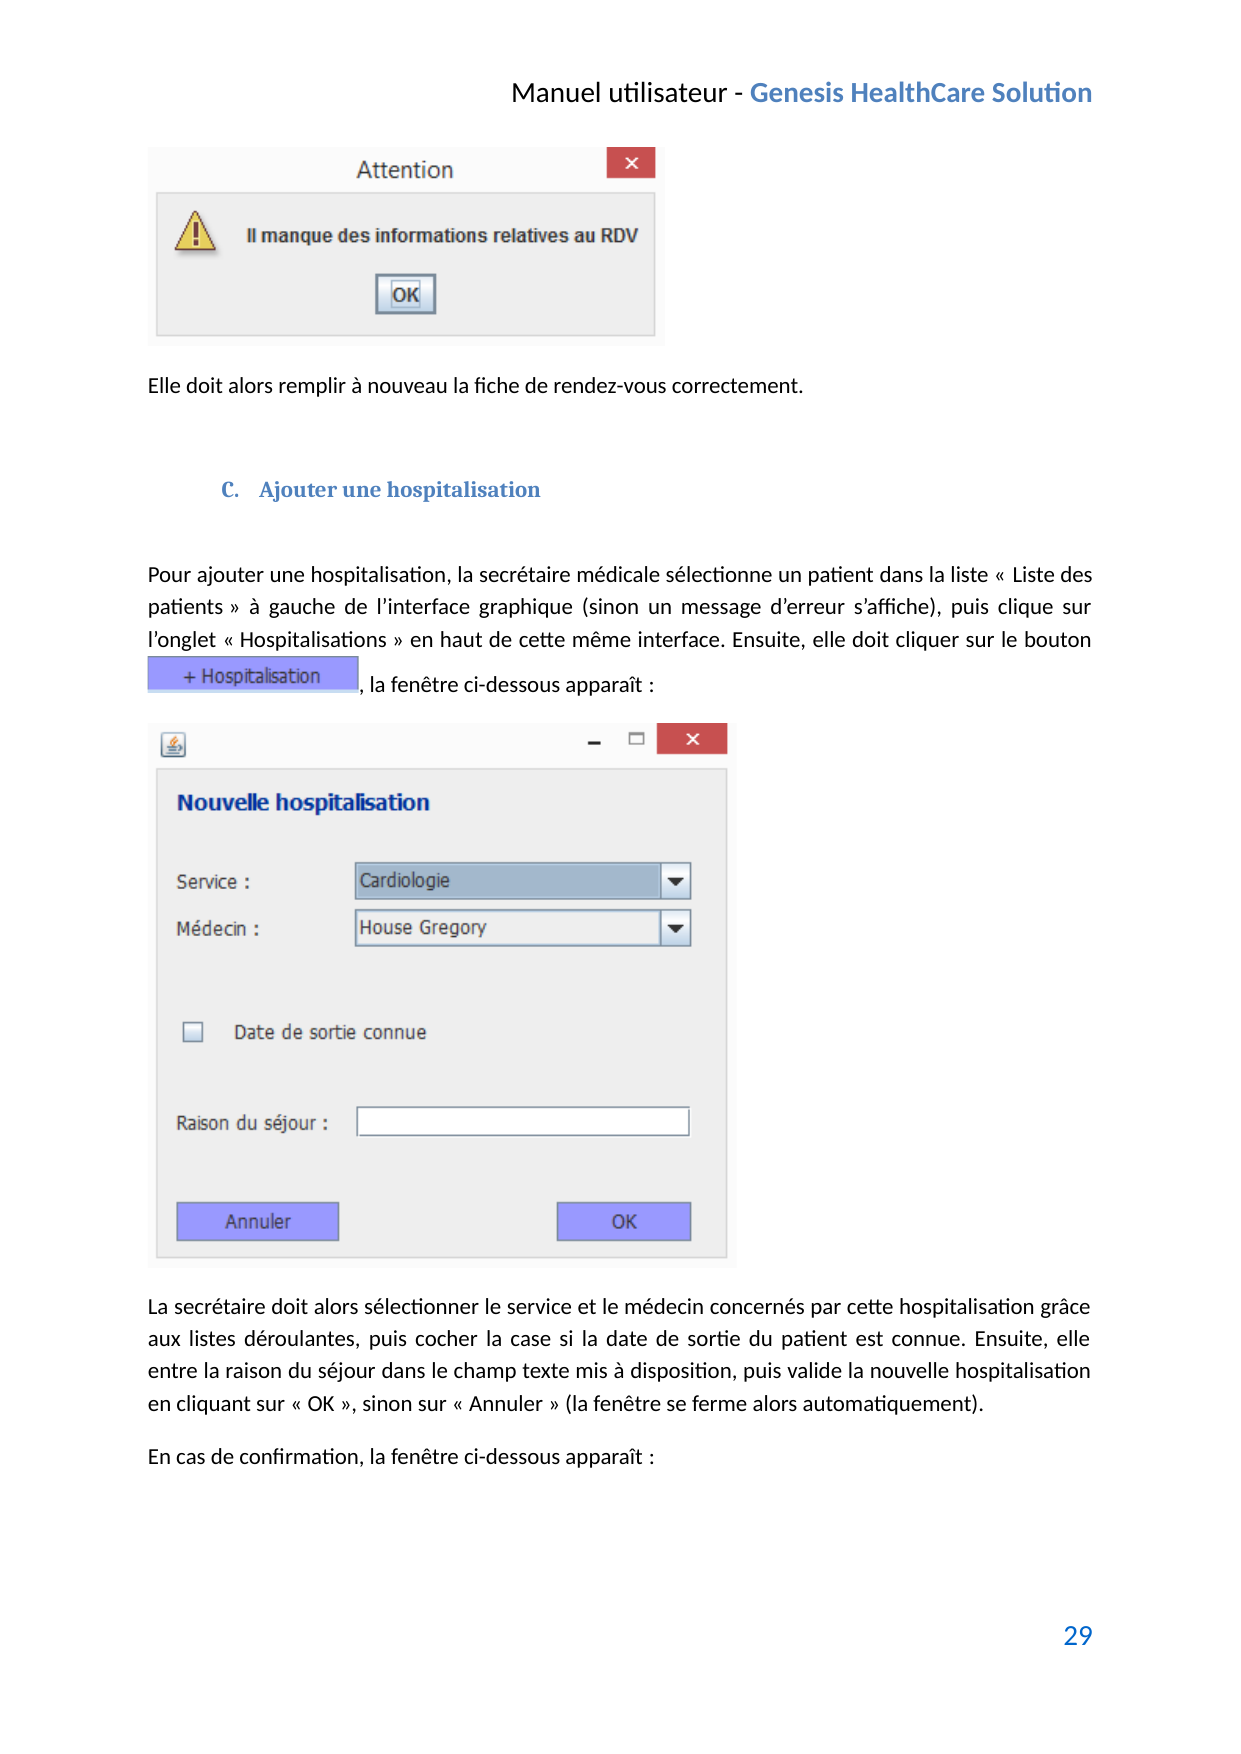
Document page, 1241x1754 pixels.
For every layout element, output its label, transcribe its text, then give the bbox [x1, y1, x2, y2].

picture [147, 656, 359, 693]
subtitle Ajouter une hospitalisation [221, 477, 1093, 503]
text En cas de confirmation, la fenêtre ci-dessous apparaît : [148, 1442, 1093, 1470]
picture [147, 147, 665, 346]
picture [147, 723, 737, 1268]
text La secrétaire doit alors sélectionner le service et le médecin concernés par cette hospitalisation grâce aux listes déroulantes, puis cocher la case si la date de sortie du patient est connue. Ensuite, elle entre la raison du séjour dans le champ texte mis à disposition, puis valide la nouvelle hospitalisation en cliquant sur « OK », sinon sur « Annuler » (la fenêtre se ferme alors automatiquement). [148, 1292, 1093, 1417]
text Pour ajouter une hospitalisation, la secrétaire médicale sélectionne un patient dans la liste « Liste des patients » à gauche de l’interface graphique (sinon un message d’erreur s’affiche), puis clique sur l’onglet « Hospitalisations » en haut de cette même interface. Ensuite, elle doit cliquer sur le bouton , la fenêtre ci-dessous apparaît : [148, 560, 1093, 698]
text Elle doit alors remplir à nouveau la fiche de rendez-vous correctement. [148, 371, 1093, 399]
